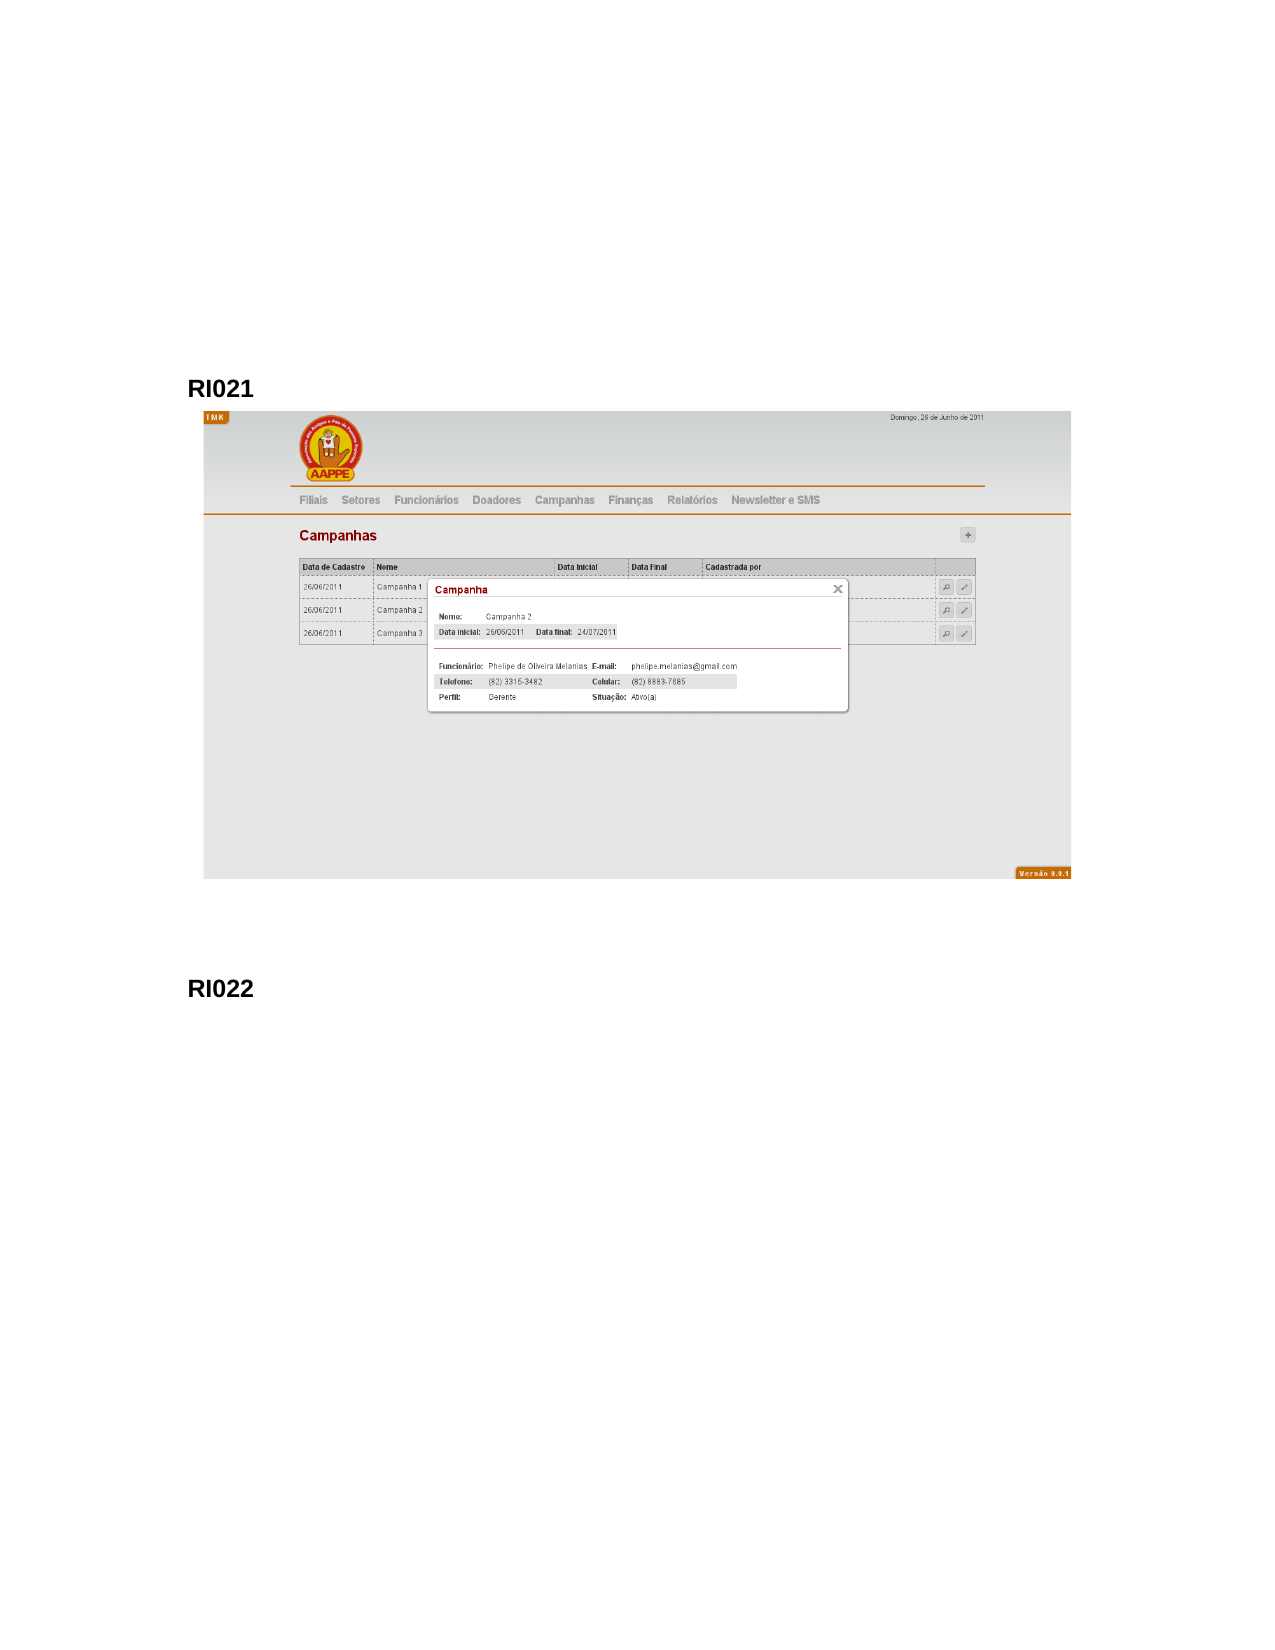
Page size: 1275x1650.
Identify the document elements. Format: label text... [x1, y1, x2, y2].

text RI022 [187, 974, 1088, 1003]
text RI021 [187, 374, 1088, 403]
picture [203, 411, 1072, 879]
